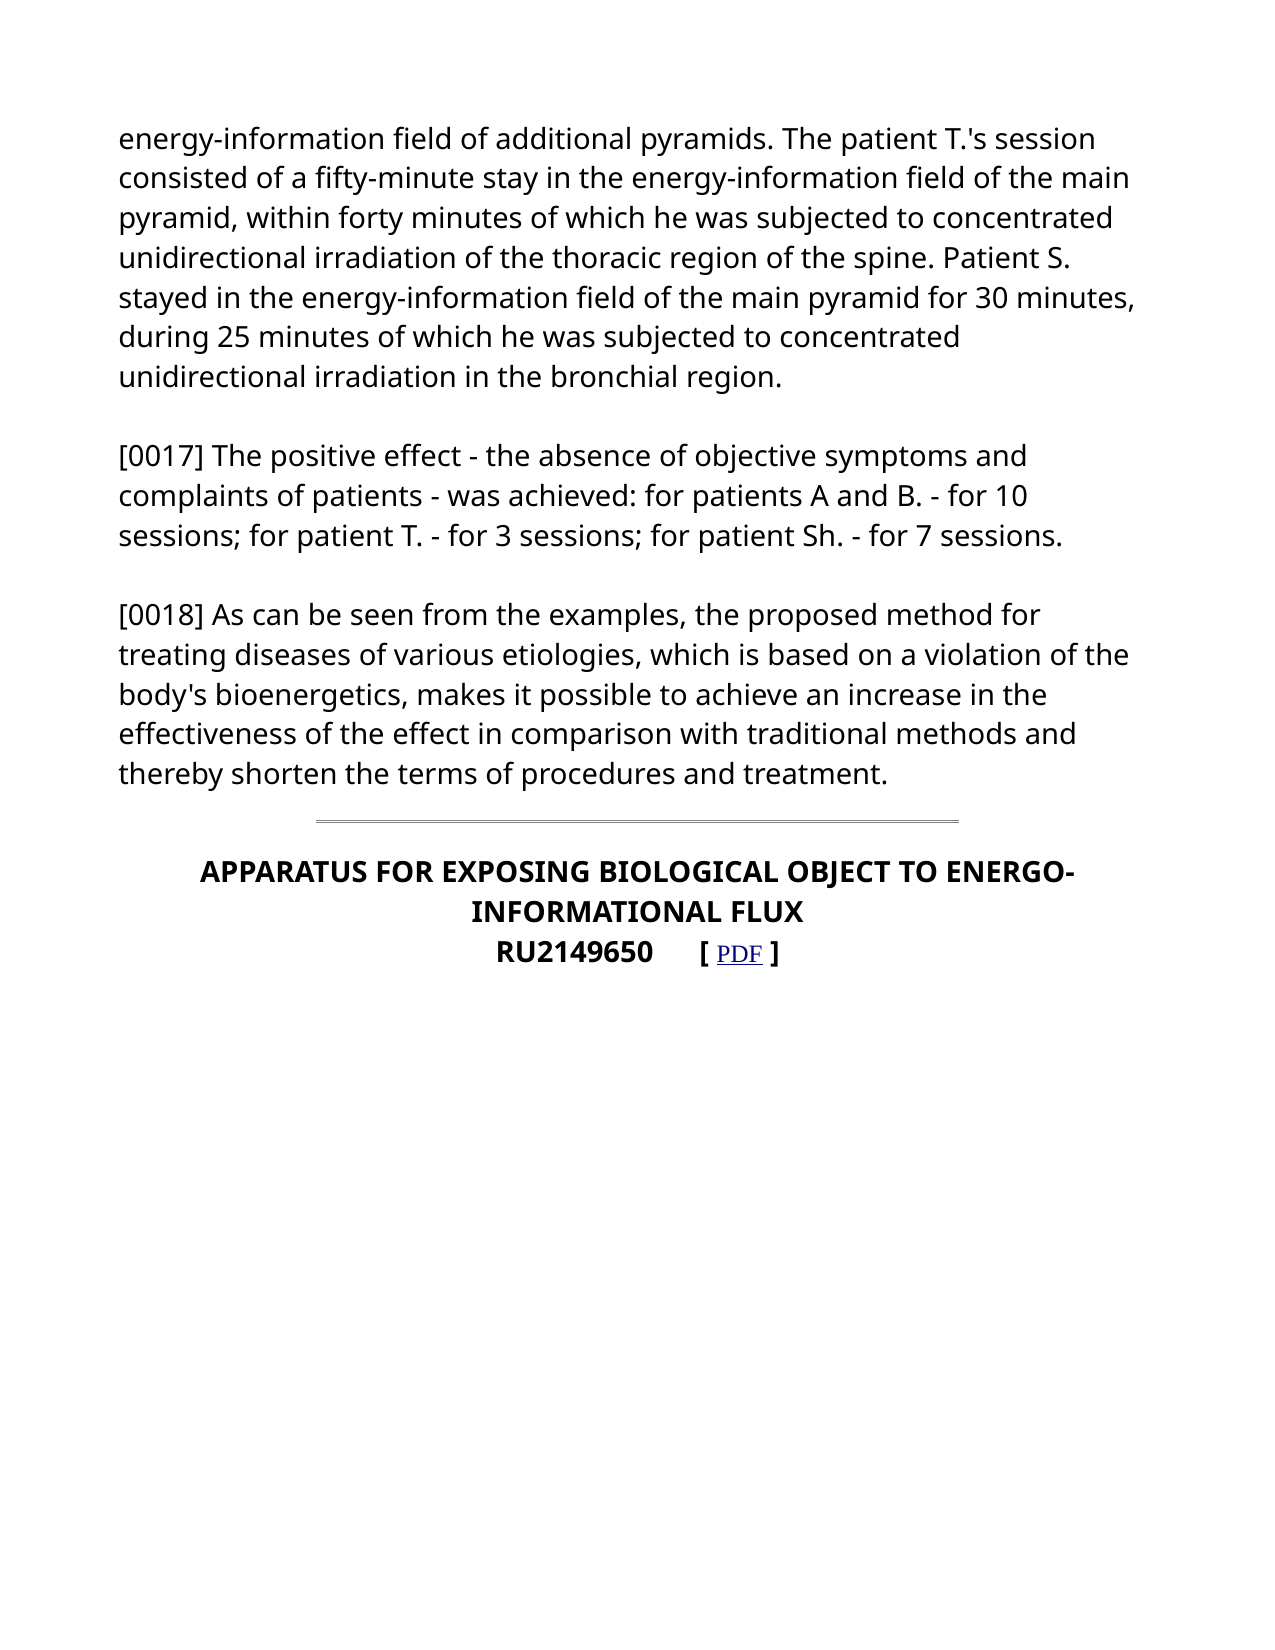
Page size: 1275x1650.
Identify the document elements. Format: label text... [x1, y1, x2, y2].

text APPARATUS FOR EXPOSING BIOLOGICAL OBJECT TO ENERGO-INFORMATIONAL FLUX RU2149650 [ PDF ] [118, 851, 1157, 1010]
text energy-information field of additional pyramids. The patient T.'s session consisted of a fifty-minute stay in the energy-information field of the main pyramid, within forty minutes of which he was subjected to concentrated unidirectional irradiation of the thoracic region of the spine. Patient S. stayed in the energy-information field of the main pyramid for 30 minutes, during 25 minutes of which he was subjected to concentrated unidirectional irradiation in the bronchial region. [0017] The positive effect - the absence of objective symptoms and complaints of patients - was achieved: for patients A and B. - for 10 sessions; for patient T. - for 3 sessions; for patient Sh. - for 7 sessions. [0018] As can be seen from the examples, the proposed method for treating diseases of various etiologies, which is based on a violation of the body's bioenergetics, makes it possible to achieve an increase in the effectiveness of the effect in comparison with traditional methods and thereby shorten the terms of procedures and treatment. [118, 118, 1157, 793]
